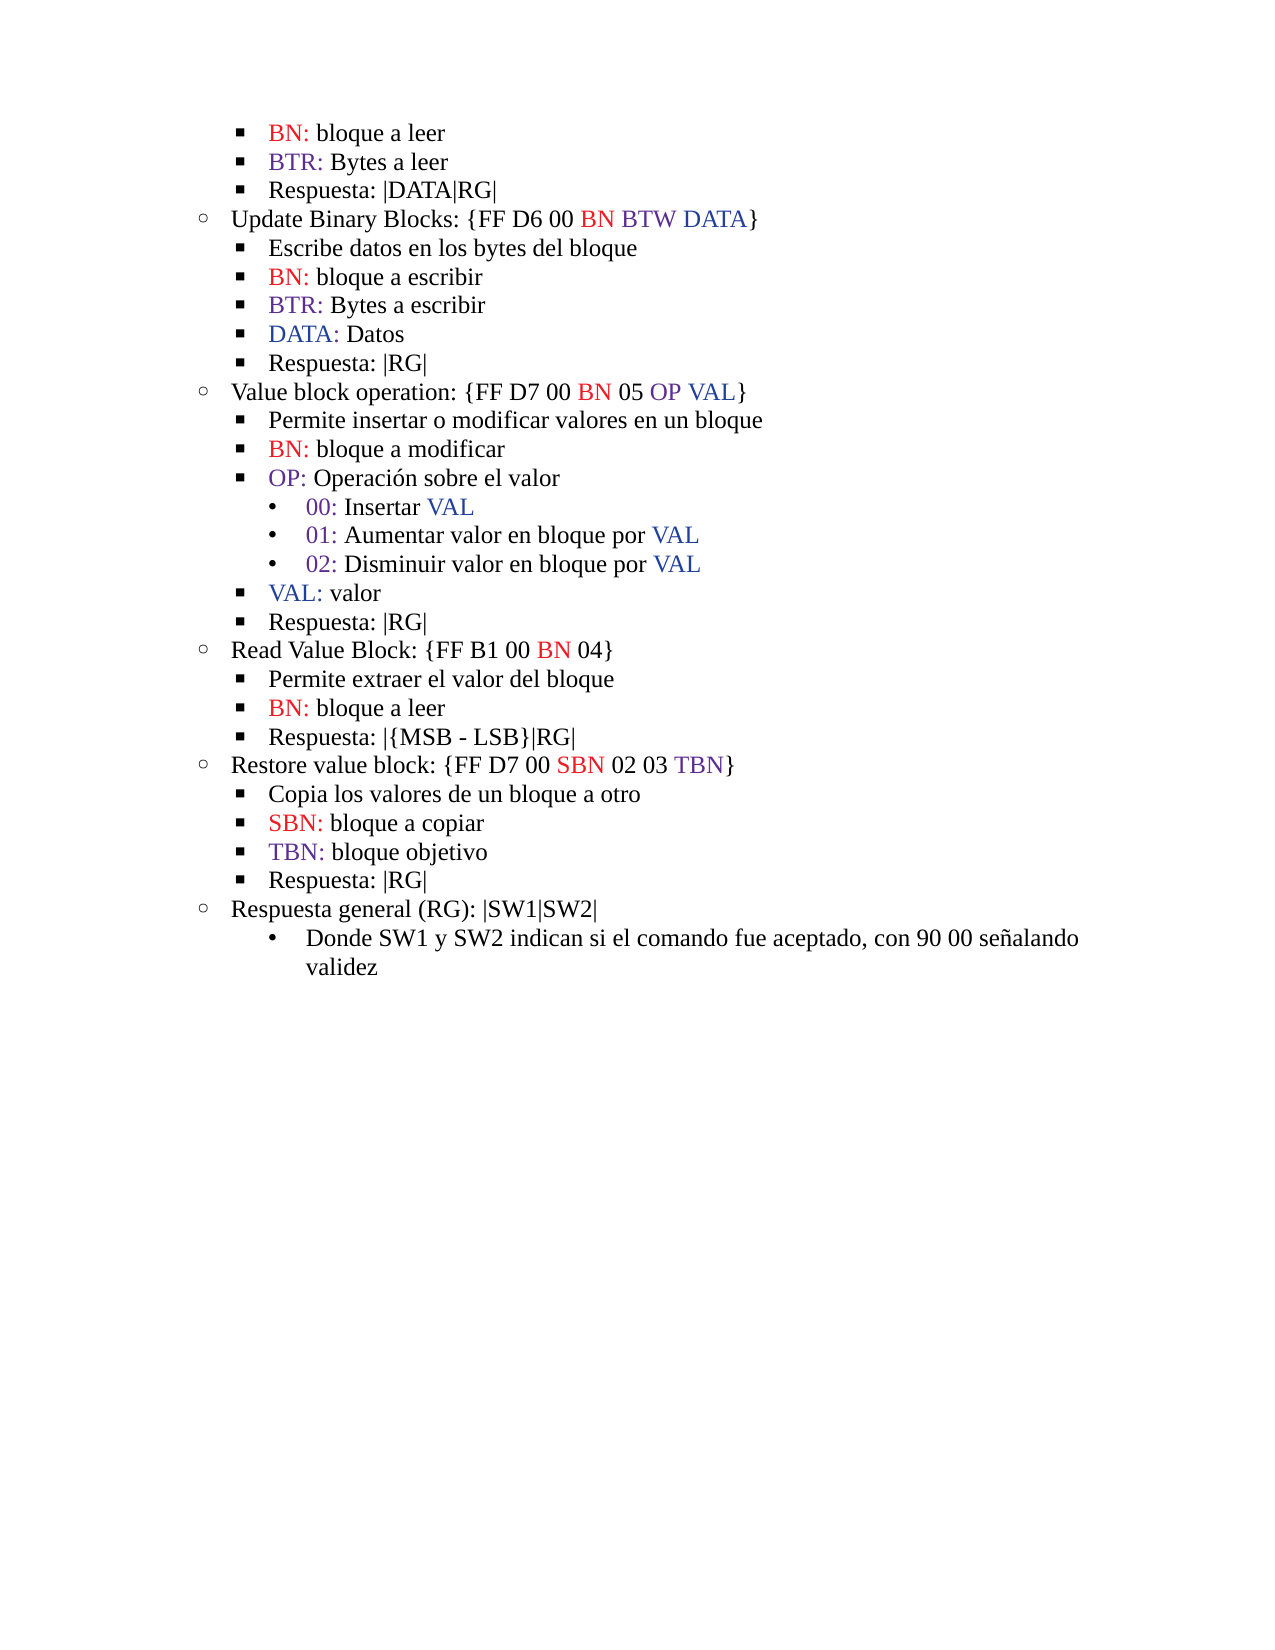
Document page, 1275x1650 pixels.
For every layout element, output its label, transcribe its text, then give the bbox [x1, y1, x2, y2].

list Read Value Block: {FF B1 00 BN 04} [193, 636, 1157, 664]
list Respuesta: |{MSB - LSB}|RG| [231, 722, 1157, 751]
list TBN: bloque objetivo [231, 837, 1157, 866]
list 02: Disminuir valor en bloque por VAL [268, 549, 1157, 578]
list Respuesta: |RG| [231, 866, 1157, 894]
list BN: bloque a escribir [231, 262, 1157, 291]
list BN: bloque a leer [231, 693, 1157, 722]
list Permite extraer el valor del bloque [231, 664, 1157, 693]
list Respuesta: |RG| [231, 607, 1157, 636]
list Permite insertar o modificar valores en un bloque [231, 406, 1157, 434]
list BN: bloque a leer [231, 118, 1157, 147]
list Respuesta: |RG| [231, 348, 1157, 377]
list Respuesta general (RG): |SW1|SW2| [193, 894, 1157, 923]
list Copia los valores de un bloque a otro [231, 779, 1157, 808]
list 01: Aumentar valor en bloque por VAL [268, 521, 1157, 549]
list OP: Operación sobre el valor [231, 463, 1157, 492]
list Update Binary Blocks: {FF D6 00 BN BTW DATA} [193, 204, 1157, 233]
list BN: bloque a modificar [231, 434, 1157, 463]
list Donde SW1 y SW2 indican si el comando fue aceptado, con 90 00 señalando validez [268, 923, 1157, 981]
list Escribe datos en los bytes del bloque [231, 233, 1157, 262]
list Restore value block: {FF D7 00 SBN 02 03 TBN} [193, 751, 1157, 779]
list BTR: Bytes a escribir [231, 291, 1157, 319]
list VAL: valor [231, 578, 1157, 607]
list DATA: Datos [231, 319, 1157, 348]
list SBN: bloque a copiar [231, 808, 1157, 837]
list BTR: Bytes a leer [231, 147, 1157, 176]
list 00: Insertar VAL [268, 492, 1157, 521]
list Respuesta: |DATA|RG| [231, 176, 1157, 204]
list Value block operation: {FF D7 00 BN 05 OP VAL} [193, 377, 1157, 406]
